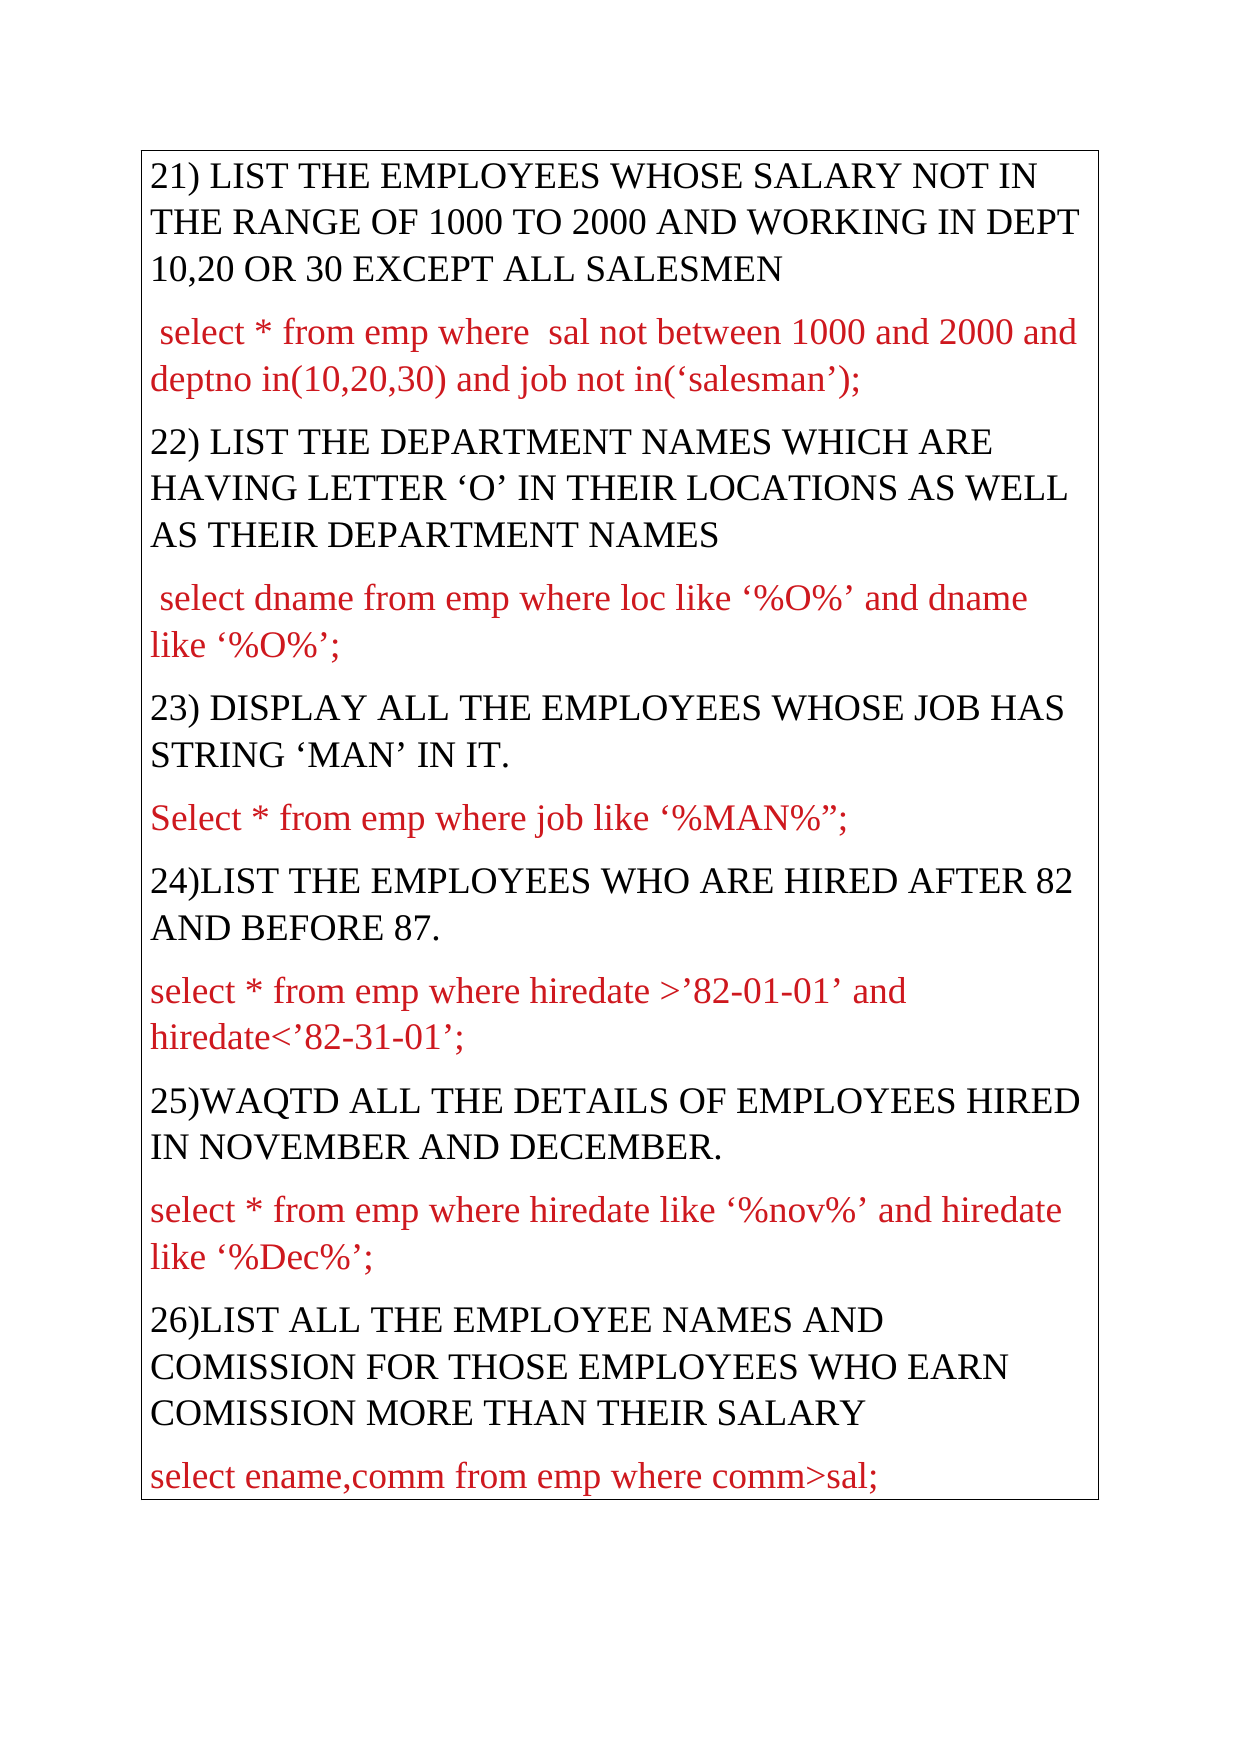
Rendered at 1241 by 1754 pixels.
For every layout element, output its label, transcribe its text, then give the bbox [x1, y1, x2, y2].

text 21) LIST THE EMPLOYEES WHOSE SALARY NOT IN THE RANGE OF 1000 TO 2000 AND WORKING IN DEPT 10,20 OR 30 EXCEPT ALL SALESMEN [142, 151, 1098, 289]
text select dname from emp where loc like ‘%O%’ and dname like ‘%O%’; [142, 572, 1098, 665]
text Select * from emp where job like ‘%MAN%”; [142, 792, 1098, 838]
text 25)WAQTD ALL THE DETAILS OF EMPLOYEES HIRED IN NOVEMBER AND DECEMBER. [142, 1075, 1098, 1168]
text select * from emp where sal not between 1000 and 2000 and deptno in(10,20,30) and job not in(‘salesman’); [142, 306, 1098, 399]
text 24)LIST THE EMPLOYEES WHO ARE HIRED AFTER 82 AND BEFORE 87. [142, 855, 1098, 948]
text 23) DISPLAY ALL THE EMPLOYEES WHOSE JOB HAS STRING ‘MAN’ IN IT. [142, 682, 1098, 775]
text 26)LIST ALL THE EMPLOYEE NAMES AND COMISSION FOR THOSE EMPLOYEES WHO EARN COMISSION MORE THAN THEIR SALARY [142, 1294, 1098, 1434]
text select ename,comm from emp where comm>sal; [142, 1451, 1098, 1499]
text select * from emp where hiredate >’82-01-01’ and hiredate<’82-31-01’; [142, 965, 1098, 1058]
text select * from emp where hiredate like ‘%nov%’ and hiredate like ‘%Dec%’; [142, 1185, 1098, 1277]
text 22) LIST THE DEPARTMENT NAMES WHICH ARE HAVING LETTER ‘O’ IN THEIR LOCATIONS AS WELL AS THEIR DEPARTMENT NAMES [142, 416, 1098, 556]
